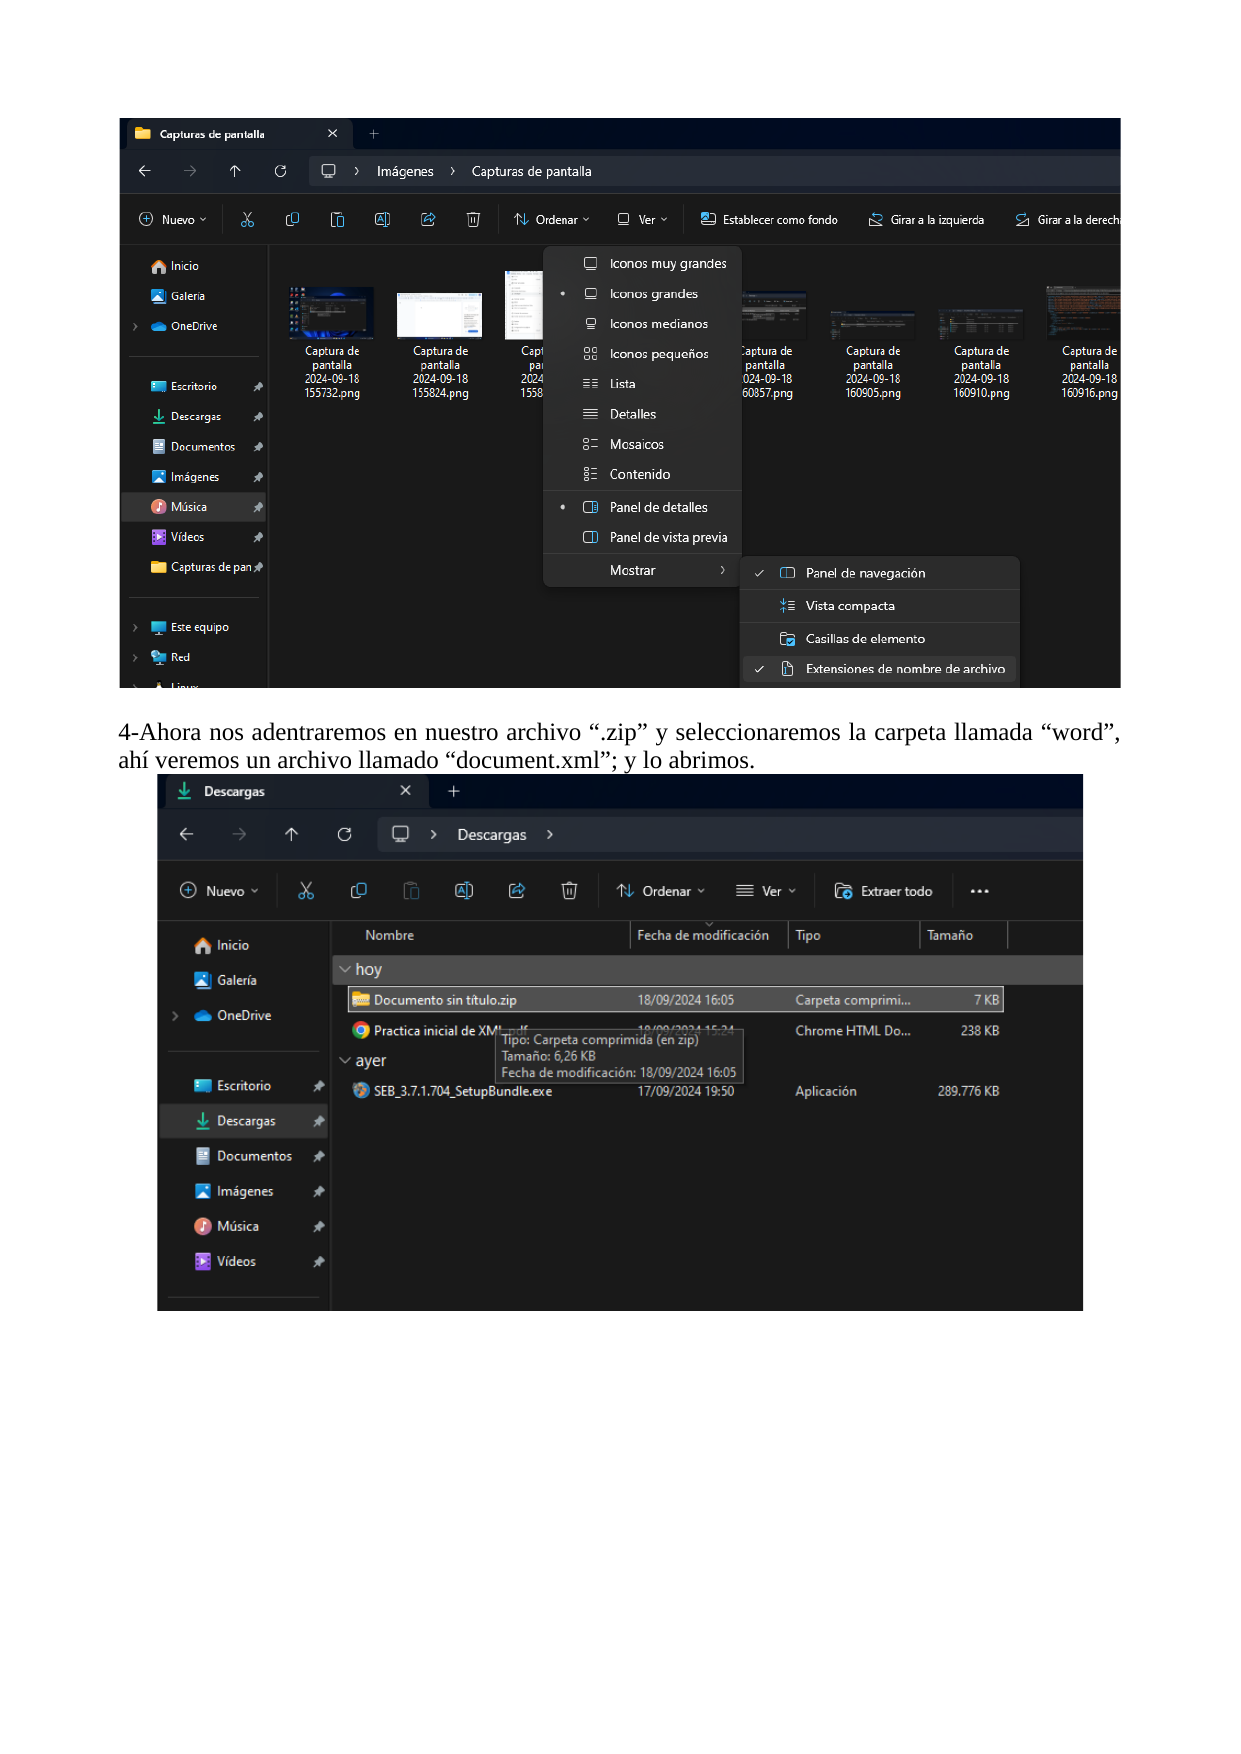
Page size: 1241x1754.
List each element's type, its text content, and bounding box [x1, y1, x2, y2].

picture [157, 774, 1084, 1311]
text 4-Ahora nos adentraremos en nuestro archivo “.zip” y seleccionaremos la carpeta llamada “word”, ahí veremos un archivo llamado “document.xml”; y lo abrimos. [118, 717, 1122, 774]
picture [119, 118, 1121, 688]
